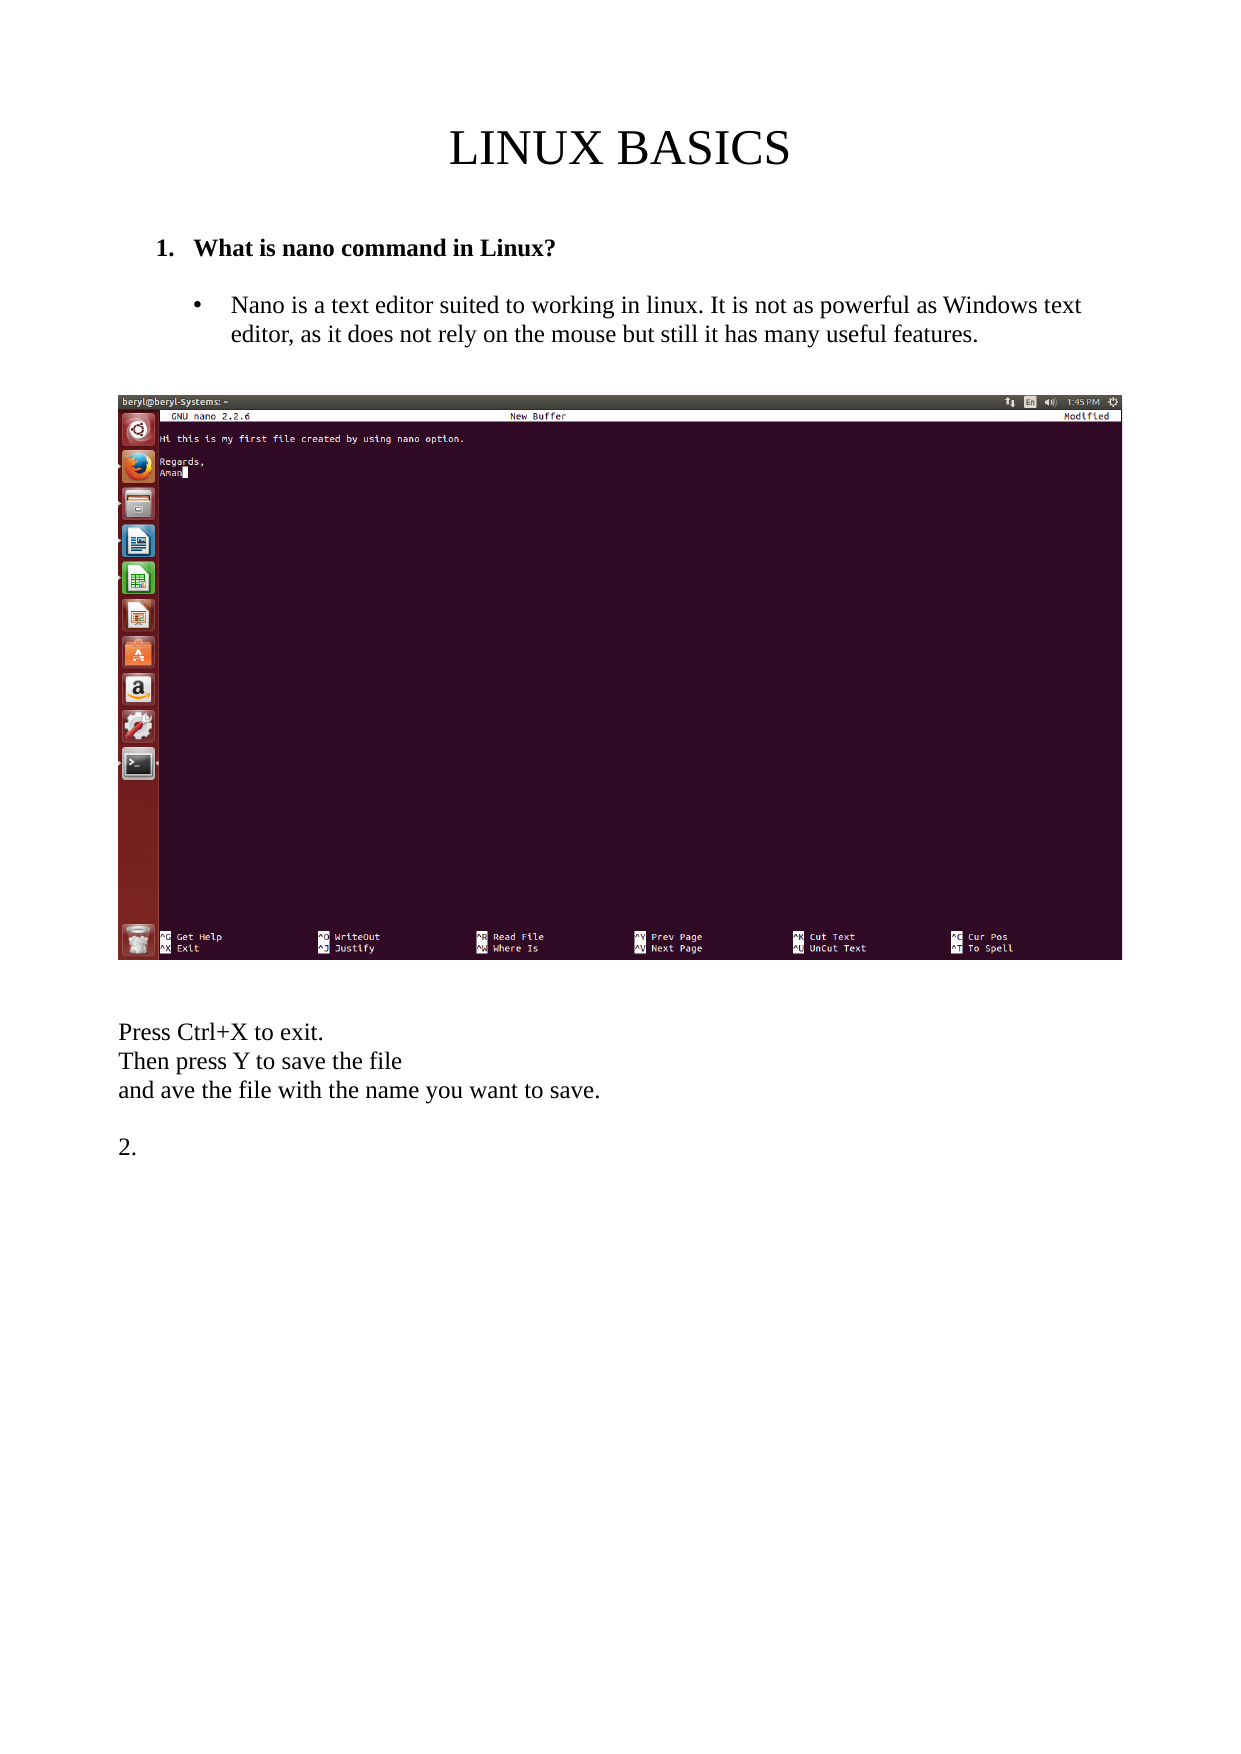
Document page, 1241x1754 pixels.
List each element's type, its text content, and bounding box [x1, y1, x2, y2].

list Nano is a text editor suited to working in linux. It is not as powerful as Windows text editor, as it does not rely on the mouse but still it has many useful features. [193, 291, 1122, 348]
list What is nano command in Linux? [156, 233, 1122, 262]
text and ave the file with the name you want to save. [118, 1075, 1122, 1103]
text Press Ctrl+X to exit. [118, 1017, 1122, 1046]
picture [118, 395, 1123, 960]
text LINUX BASICS [118, 118, 1122, 176]
text Then press Y to save the file [118, 1046, 1122, 1075]
text 2. [118, 1132, 1122, 1161]
